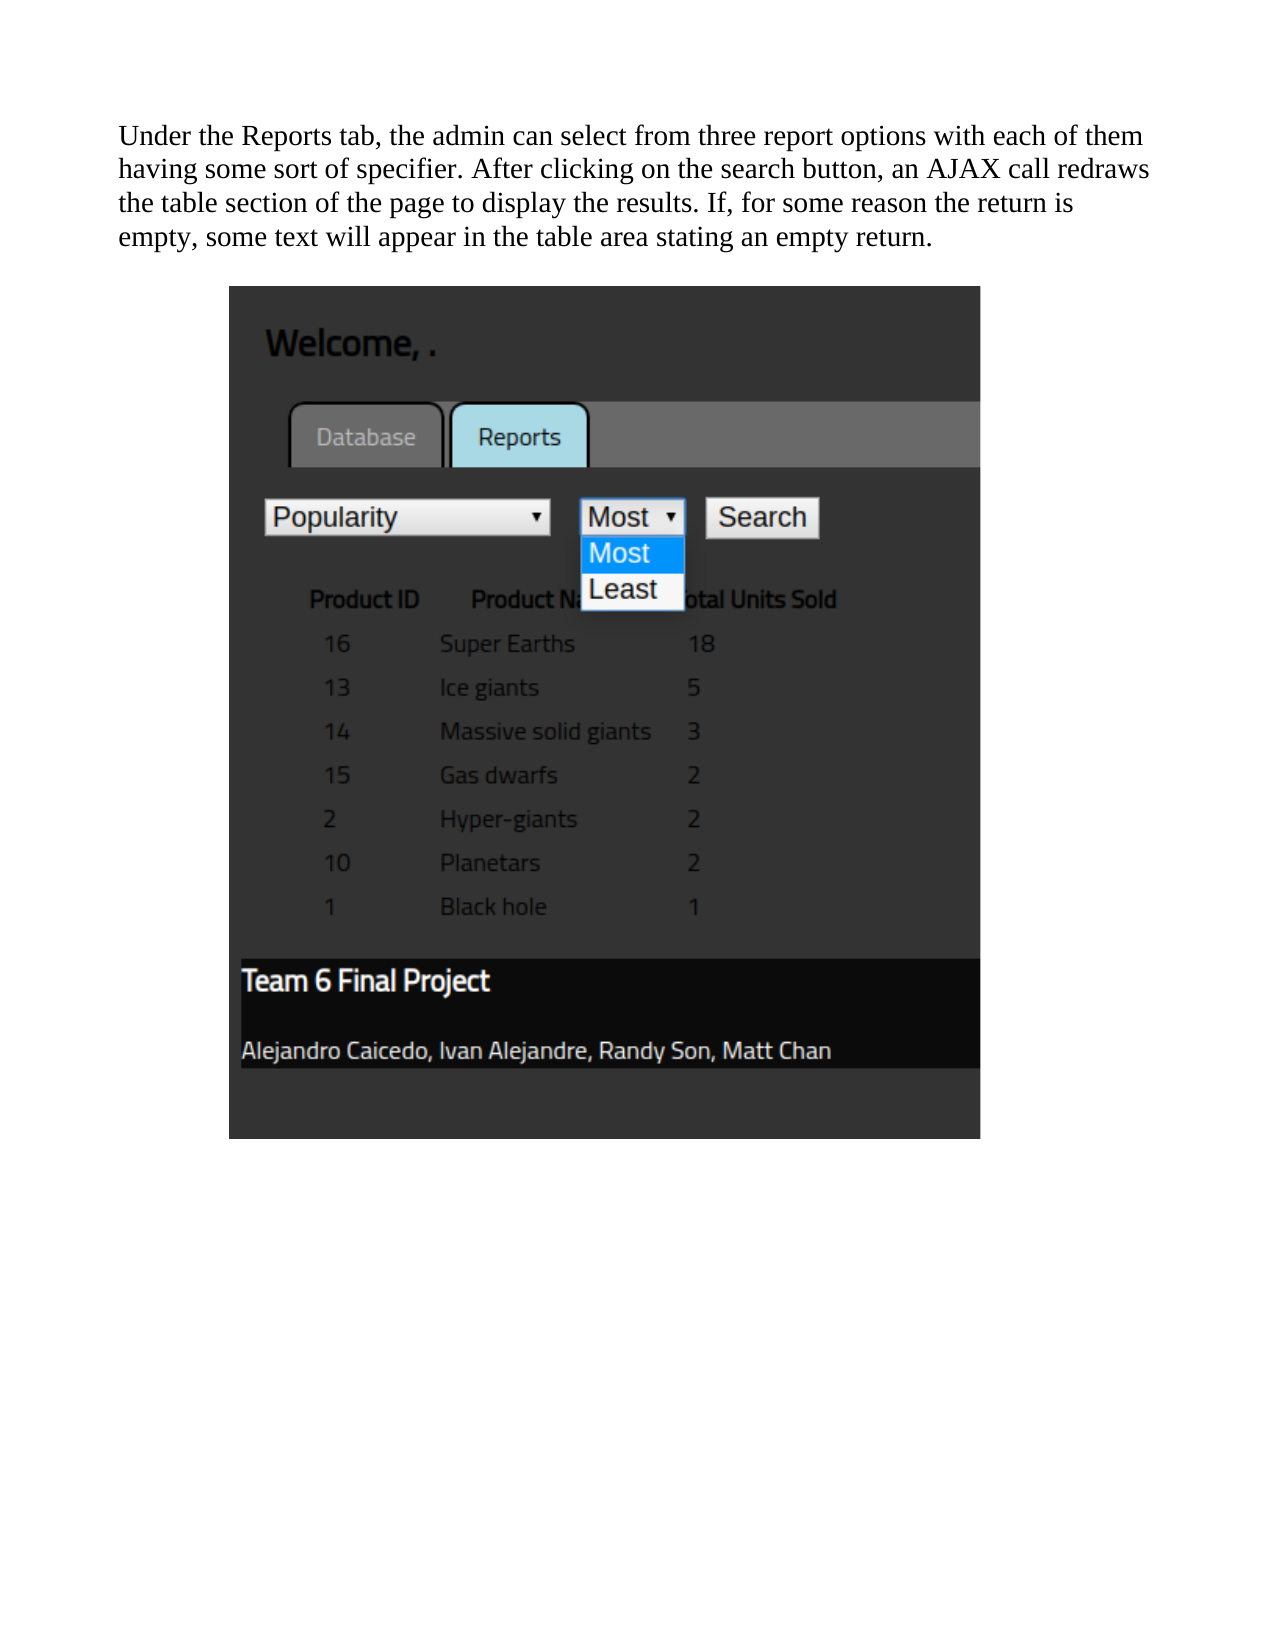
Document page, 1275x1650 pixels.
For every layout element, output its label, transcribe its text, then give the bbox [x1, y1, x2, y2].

text Under the Reports tab, the admin can select from three report options with each of them having some sort of specifier. After clicking on the search button, an AJAX call redraws the table section of the page to display the results. If, for some reason the return is empty, some text will appear in the table area stating an empty return. [118, 118, 1157, 252]
picture [229, 286, 981, 1139]
